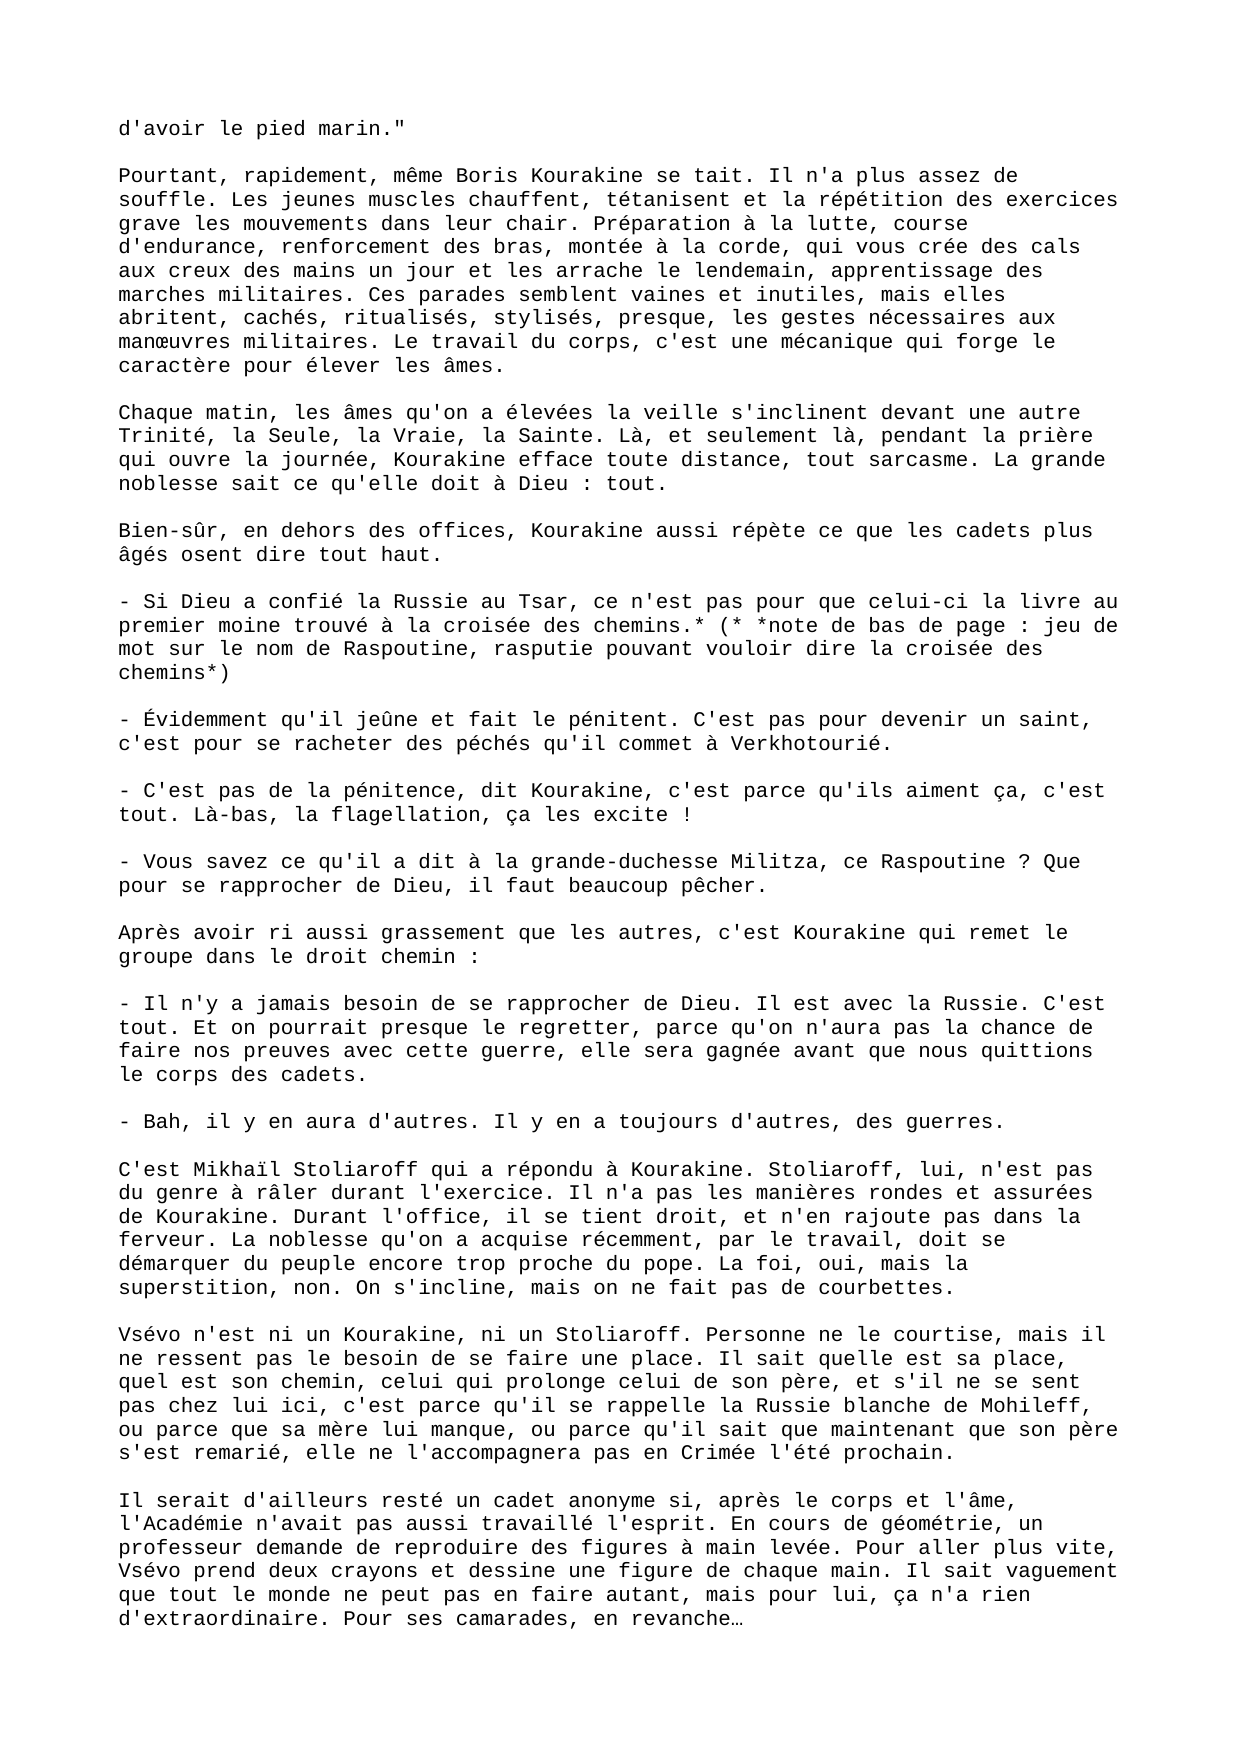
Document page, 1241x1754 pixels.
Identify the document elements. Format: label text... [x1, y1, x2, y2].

text Après avoir ri aussi grassement que les autres, c'est Kourakine qui remet le groupe dans le droit chemin : [118, 922, 1122, 969]
text Bien-sûr, en dehors des offices, Kourakine aussi répète ce que les cadets plus âgés osent dire tout haut. [118, 520, 1122, 567]
text Il serait d'ailleurs resté un cadet anonyme si, après le corps et l'âme, l'Académie n'avait pas aussi travaillé l'esprit. En cours de géométrie, un professeur demande de reproduire des figures à main levée. Pour aller plus vite, Vsévo prend deux crayons et dessine une figure de chaque main. Il sait vaguement que tout le monde ne peut pas en faire autant, mais pour lui, ça n'a rien d'extraordinaire. Pour ses camarades, en revanche… [118, 1489, 1122, 1631]
text - Vous savez ce qu'il a dit à la grande-duchesse Militza, ce Raspoutine ? Que pour se rapprocher de Dieu, il faut beaucoup pêcher. [118, 851, 1122, 898]
text - C'est pas de la pénitence, dit Kourakine, c'est parce qu'ils aiment ça, c'est tout. Là-bas, la flagellation, ça les excite ! [118, 780, 1122, 827]
text - Il n'y a jamais besoin de se rapprocher de Dieu. Il est avec la Russie. C'est tout. Et on pourrait presque le regretter, parce qu'on n'aura pas la chance de faire nos preuves avec cette guerre, elle sera gagnée avant que nous quittions le corps des cadets. [118, 993, 1122, 1088]
text - Bah, il y en aura d'autres. Il y en a toujours d'autres, des guerres. [118, 1111, 1122, 1135]
text Pourtant, rapidement, même Boris Kourakine se tait. Il n'a plus assez de souffle. Les jeunes muscles chauffent, tétanisent et la répétition des exercices grave les mouvements dans leur chair. Préparation à la lutte, course d'endurance, renforcement des bras, montée à la corde, qui vous crée des cals aux creux des mains un jour et les arrache le lendemain, apprentissage des marches militaires. Ces parades semblent vaines et inutiles, mais elles abritent, cachés, ritualisés, stylisés, presque, les gestes nécessaires aux manœuvres militaires. Le travail du corps, c'est une mécanique qui forge le caractère pour élever les âmes. [118, 165, 1122, 378]
text - Si Dieu a confié la Russie au Tsar, ce n'est pas pour que celui-ci la livre au premier moine trouvé à la croisée des chemins.* (* *note de bas de page : jeu de mot sur le nom de Raspoutine, rasputie pouvant vouloir dire la croisée des chemins*) [118, 591, 1122, 686]
text C'est Mikhaïl Stoliaroff qui a répondu à Kourakine. Stoliaroff, lui, n'est pas du genre à râler durant l'exercice. Il n'a pas les manières rondes et assurées de Kourakine. Durant l'office, il se tient droit, et n'en rajoute pas dans la ferveur. La noblesse qu'on a acquise récemment, par le travail, doit se démarquer du peuple encore trop proche du pope. La foi, oui, mais la superstition, non. On s'incline, mais on ne fait pas de courbettes. [118, 1158, 1122, 1300]
text Chaque matin, les âmes qu'on a élevées la veille s'inclinent devant une autre Trinité, la Seule, la Vraie, la Sainte. Là, et seulement là, pendant la prière qui ouvre la journée, Kourakine efface toute distance, tout sarcasme. La grande noblesse sait ce qu'elle doit à Dieu : tout. [118, 402, 1122, 496]
text - Évidemment qu'il jeûne et fait le pénitent. C'est pas pour devenir un saint, c'est pour se racheter des péchés qu'il commet à Verkhotourié. [118, 709, 1122, 757]
text d'avoir le pied marin." [118, 118, 1122, 142]
text Vsévo n'est ni un Kourakine, ni un Stoliaroff. Personne ne le courtise, mais il ne ressent pas le besoin de se faire une place. Il sait quelle est sa place, quel est son chemin, celui qui prolonge celui de son père, et s'il ne se sent pas chez lui ici, c'est parce qu'il se rappelle la Russie blanche de Mohileff, ou parce que sa mère lui manque, ou parce qu'il sait que maintenant que son père s'est remarié, elle ne l'accompagnera pas en Crimée l'été prochain. [118, 1324, 1122, 1466]
